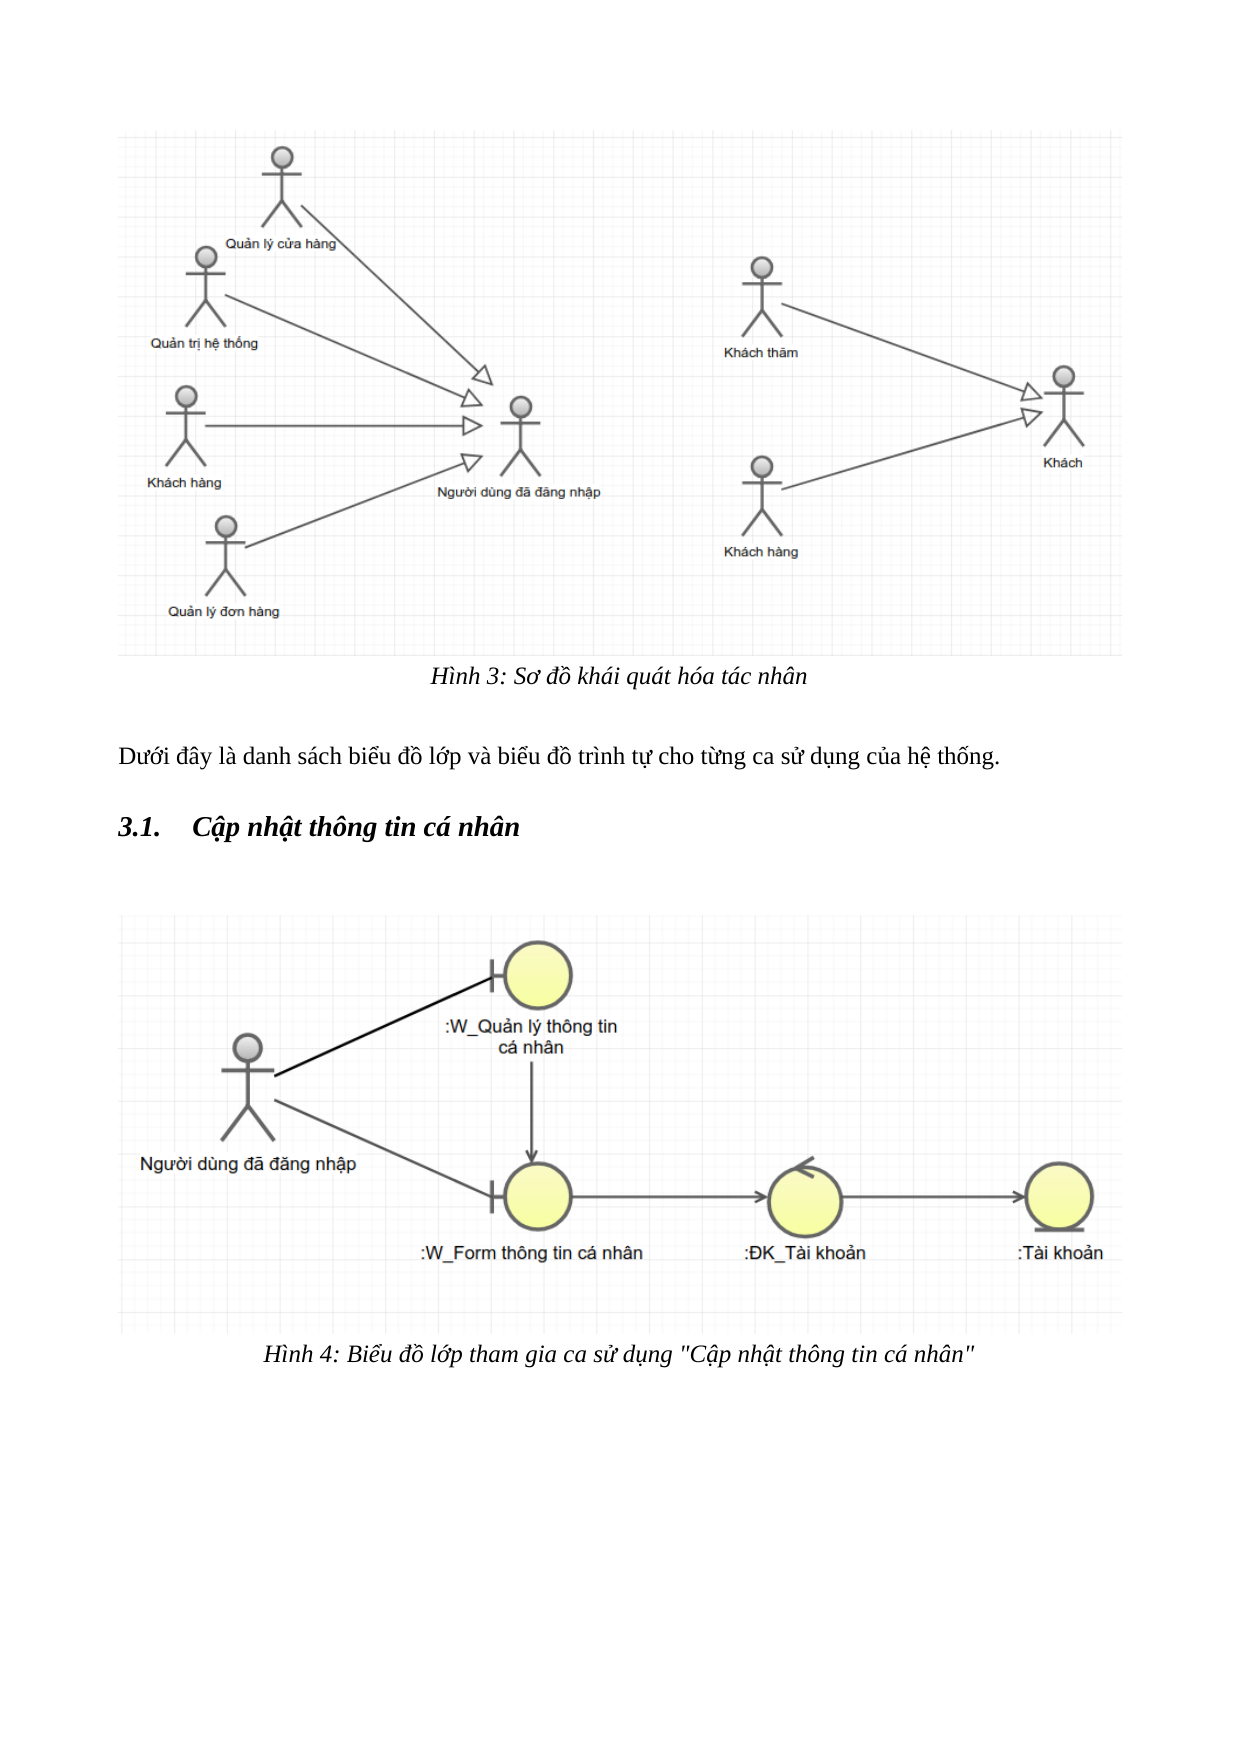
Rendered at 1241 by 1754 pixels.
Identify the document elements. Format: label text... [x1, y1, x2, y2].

text Dưới đây là danh sách biểu đồ lớp và biểu đồ trình tự cho từng ca sử dụng của hệ thống. [118, 741, 1122, 770]
picture [118, 130, 1123, 656]
text Hình 3: Sơ đồ khái quát hóa tác nhân [118, 656, 1122, 689]
picture [118, 915, 1123, 1334]
subtitle Cập nhật thông tin cá nhân [118, 810, 1122, 843]
text Hình 4: Biểu đồ lớp tham gia ca sử dụng "Cập nhật thông tin cá nhân" [118, 1334, 1122, 1368]
